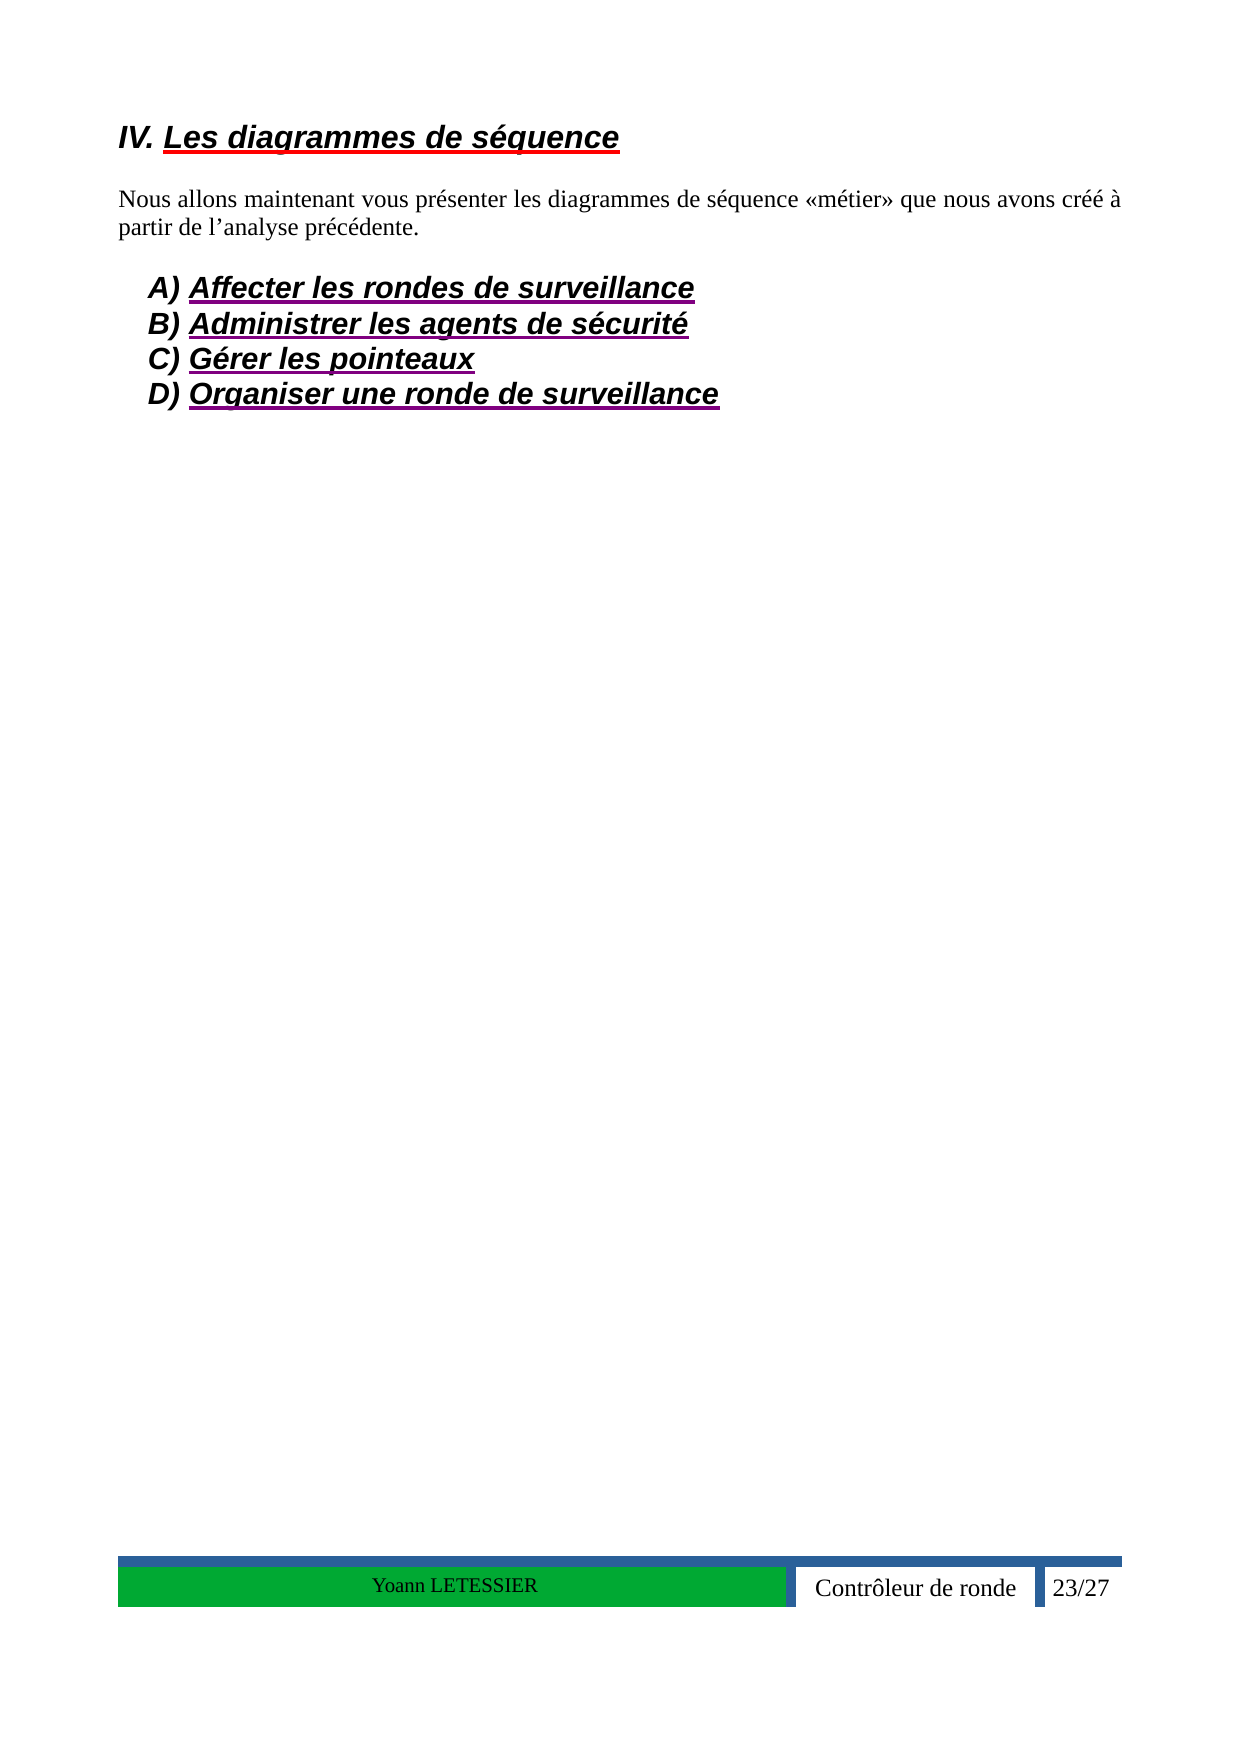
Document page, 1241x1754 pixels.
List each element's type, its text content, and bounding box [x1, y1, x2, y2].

text Nous allons maintenant vous présenter les diagrammes de séquence «métier» que nous avons créé à partir de l’analyse précédente. [118, 184, 1122, 241]
subtitle Gérer les pointeaux [118, 341, 1122, 376]
subtitle Administrer les agents de sécurité [118, 305, 1122, 341]
subtitle Organiser une ronde de surveillance [118, 376, 1122, 411]
subtitle Affecter les rondes de surveillance [118, 270, 1122, 305]
subtitle Les diagrammes de séquence [118, 118, 1122, 155]
